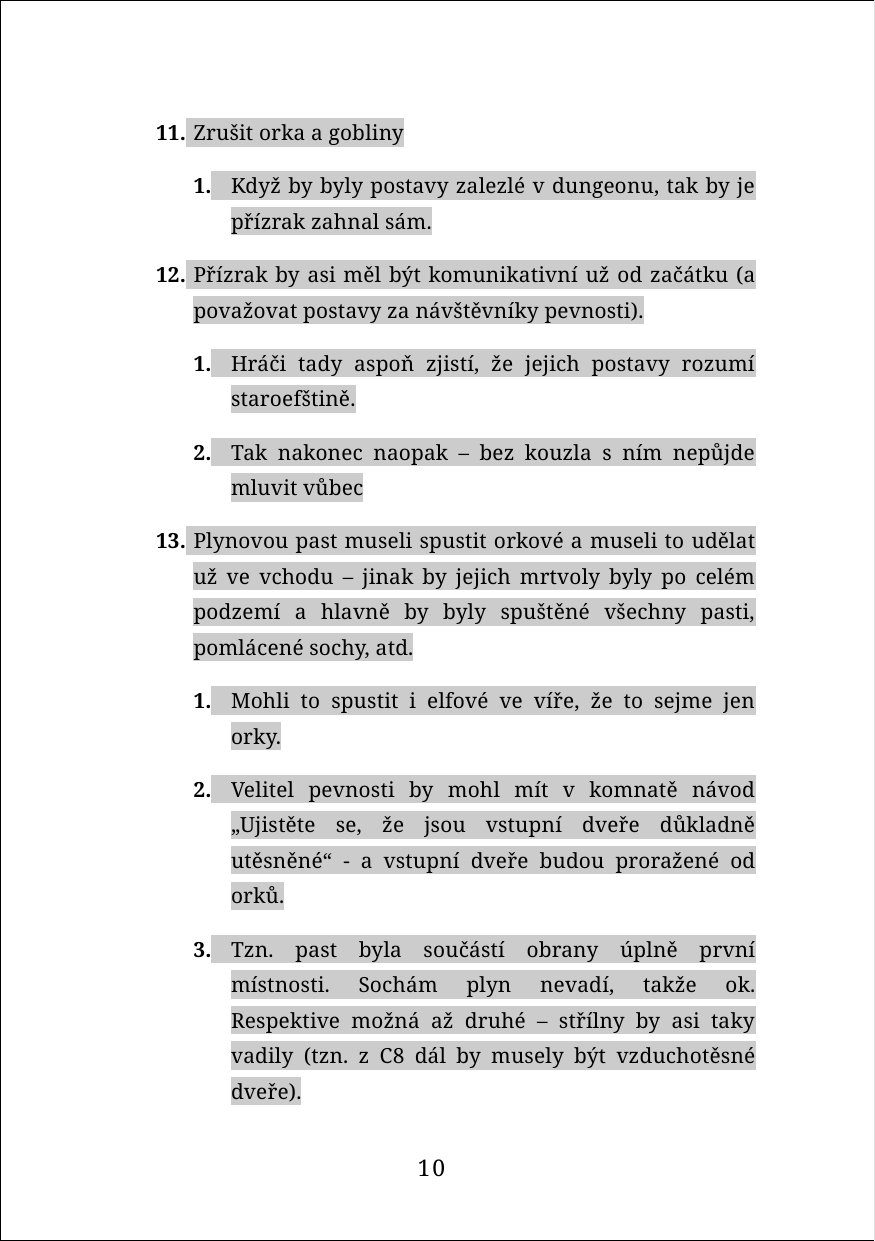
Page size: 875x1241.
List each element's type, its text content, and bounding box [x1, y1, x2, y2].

list Velitel pevnosti by mohl mít v komnatě návod „Ujistěte se, že jsou vstupní dveře důkladně utěsněné“ - a vstupní dveře budou proražené od orků. [193, 775, 756, 910]
list Přízrak by asi měl být komunikativní už od začátku (a považovat postavy za návštěvníky pevnosti). [156, 260, 756, 324]
list Zrušit orka a gobliny [156, 118, 756, 147]
list Hráči tady aspoň zjistí, že jejich postavy rozumí staroefštině. [193, 349, 756, 413]
list Tak nakonec naopak – bez kouzla s ním nepůjde mluvit vůbec [193, 438, 756, 502]
list Když by byly postavy zalezlé v dungeonu, tak by je přízrak zahnal sám. [193, 171, 756, 235]
list Tzn. past byla součástí obrany úplně první místnosti. Sochám plyn nevadí, takže ok. Respektive možná až druhé – střílny by asi taky vadily (tzn. z C8 dál by musely být vzduchotěsné dveře). [193, 935, 756, 1105]
list Plynovou past museli spustit orkové a museli to udělat už ve vchodu – jinak by jejich mrtvoly byly po celém podzemí a hlavně by byly spuštěné všechny pasti, pomlácené sochy, atd. [156, 526, 756, 661]
list Mohli to spustit i elfové ve víře, že to sejme jen orky. [193, 686, 756, 750]
